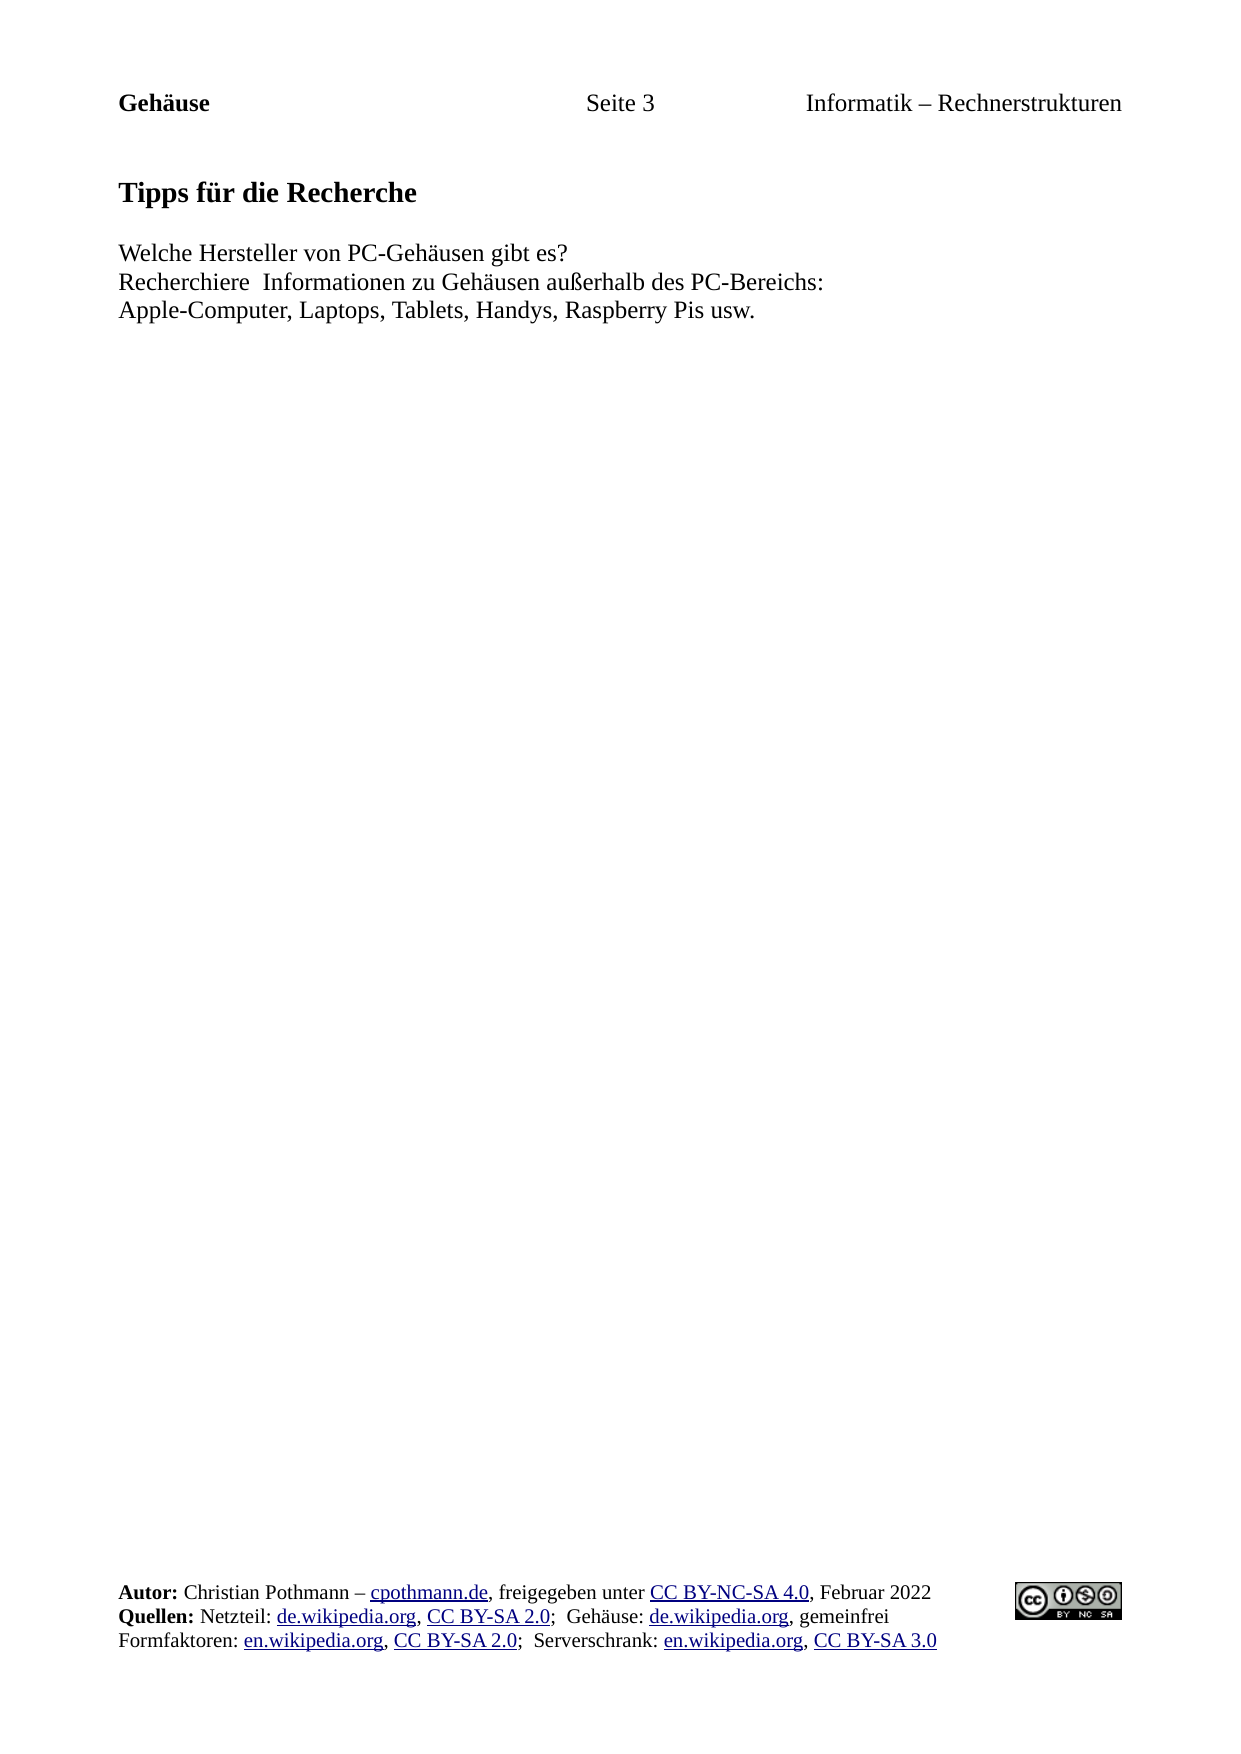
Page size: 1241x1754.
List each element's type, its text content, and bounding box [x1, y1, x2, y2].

text Autor: Christian Pothmann – cpothmann.de, freigegeben unter CC BY-NC-SA 4.0, Februar 2022 [118, 1580, 1122, 1604]
text Recherchiere Informationen zu Gehäusen außerhalb des PC-Bereichs: [118, 267, 1122, 295]
text Quellen: Netzteil: de.wikipedia.org, CC BY-SA 2.0; Gehäuse: de.wikipedia.org, gemeinfrei [118, 1604, 1122, 1628]
text Formfaktoren: en.wikipedia.org, CC BY-SA 2.0; Serverschrank: en.wikipedia.org, CC BY-SA 3.0 [118, 1628, 1122, 1652]
text Apple-Computer, Laptops, Tablets, Handys, Raspberry Pis usw. [118, 295, 1122, 324]
text Welche Hersteller von PC-Gehäusen gibt es? [118, 238, 1122, 267]
text Tipps für die Recherche [118, 176, 1122, 209]
picture [1015, 1582, 1122, 1620]
